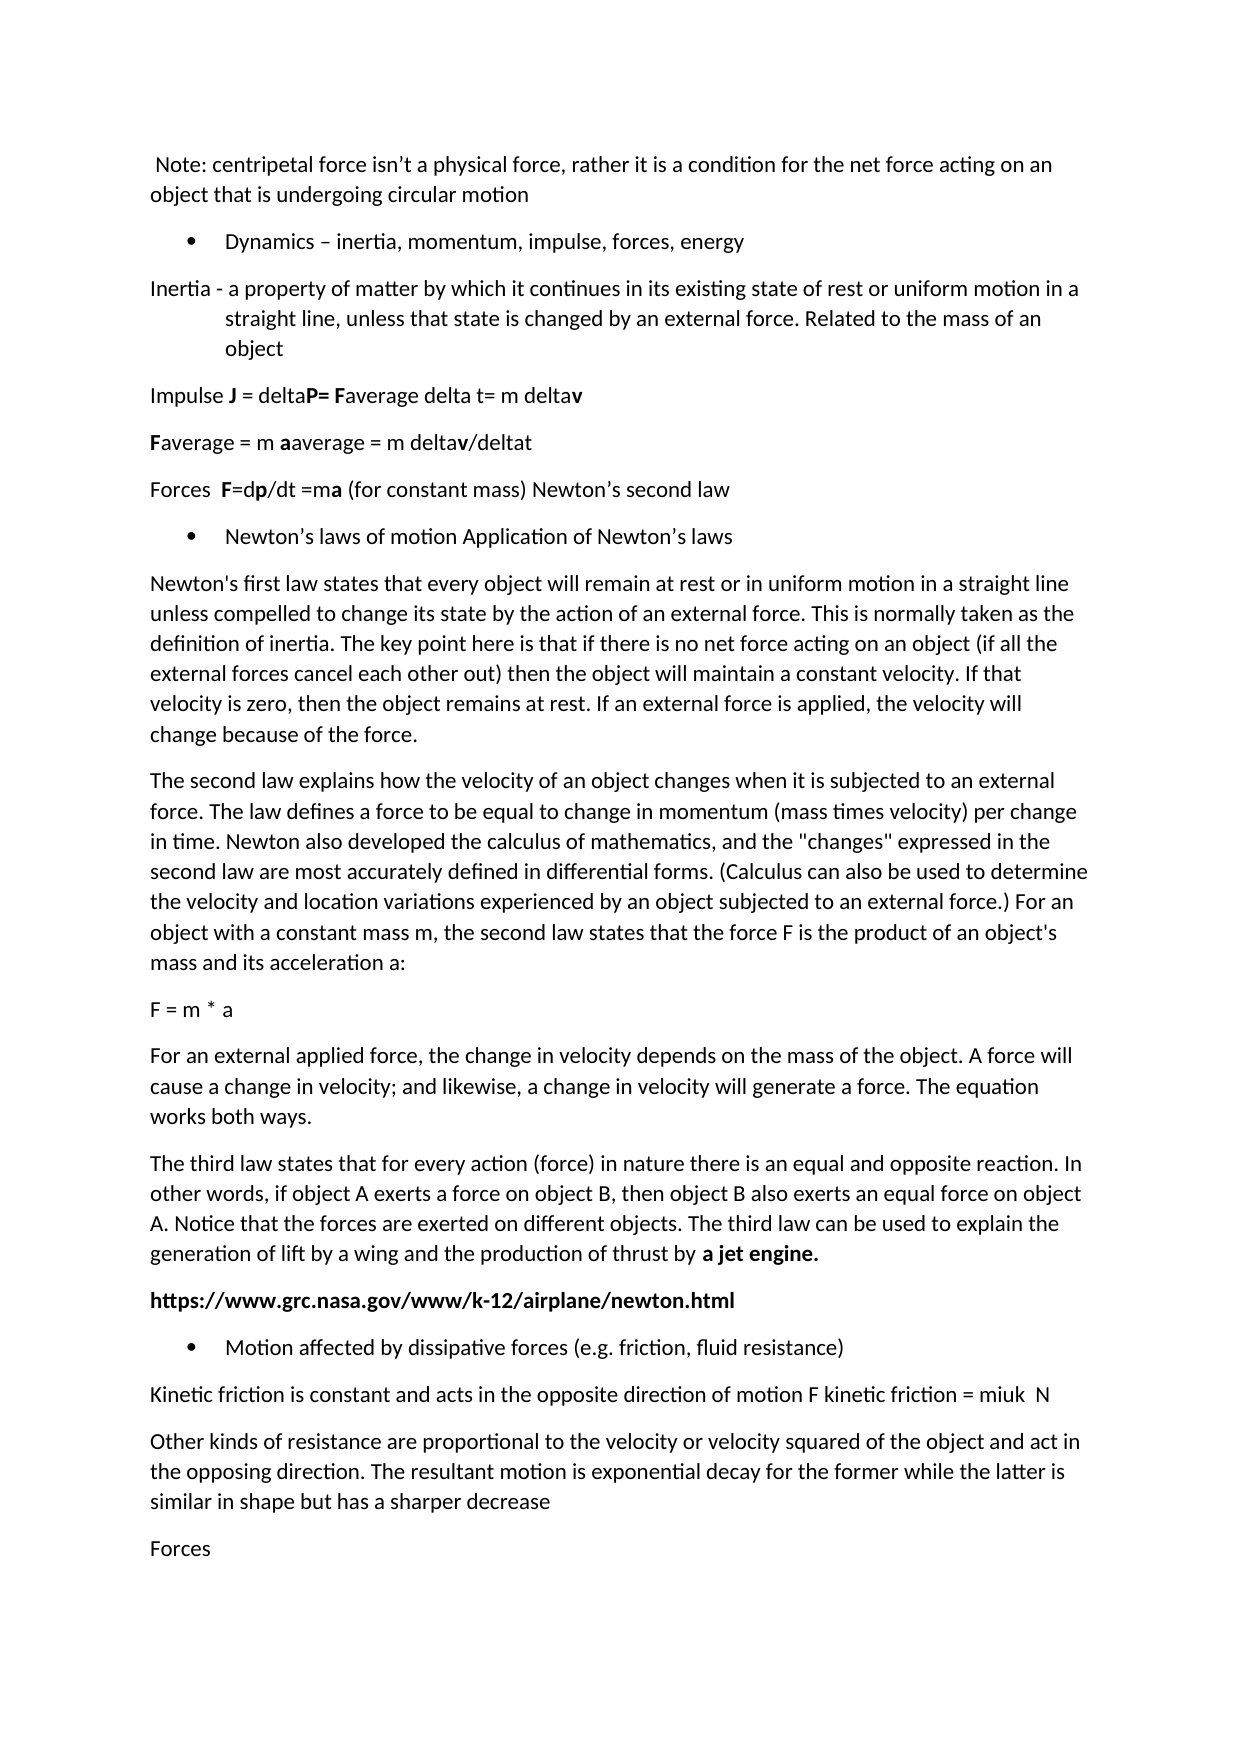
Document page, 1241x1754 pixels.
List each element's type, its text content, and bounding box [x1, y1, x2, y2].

text Faverage = m aaverage = m deltav/deltat [150, 428, 1090, 456]
text For an external applied force, the change in velocity depends on the mass of the object. A force will cause a change in velocity; and likewise, a change in velocity will generate a force. The equation works both ways. [150, 1042, 1090, 1130]
text Forces [150, 1534, 1090, 1562]
text The third law states that for every action (force) in nature there is an equal and opposite reaction. In other words, if object A exerts a force on object B, then object B also exerts an equal force on object A. Notice that the forces are exerted on different objects. The third law can be used to explain the generation of lift by a wing and the production of thrust by a jet engine. [150, 1149, 1090, 1268]
list Dynamics – inertia, momentum, impulse, forces, energy [187, 227, 1090, 255]
text Forces F=dp/dt =ma (for constant mass) Newton’s second law [150, 475, 1090, 503]
list Newton’s laws of motion Application of Newton’s laws [187, 522, 1090, 550]
text https://www.grc.nasa.gov/www/k-12/airplane/newton.html [150, 1286, 1090, 1314]
text The second law explains how the velocity of an object changes when it is subjected to an external force. The law defines a force to be equal to change in momentum (mass times velocity) per change in time. Newton also developed the calculus of mathematics, and the "changes" expressed in the second law are most accurately defined in differential forms. (Calculus can also be used to determine the velocity and location variations experienced by an object subjected to an external force.) For an object with a constant mass m, the second law states that the force F is the product of an object's mass and its acceleration a: [150, 767, 1090, 976]
text Newton's first law states that every object will remain at rest or in uniform motion in a straight line unless compelled to change its state by the action of an external force. This is normally taken as the definition of inertia. The key point here is that if there is no net force acting on an object (if all the external forces cancel each other out) then the object will maintain a constant velocity. If that velocity is zero, then the object remains at rest. If an external force is applied, the velocity will change because of the force. [150, 569, 1090, 748]
text Impulse J = deltaP= Faverage delta t= m deltav [150, 381, 1090, 409]
text Note: centripetal force isn’t a physical force, rather it is a condition for the net force acting on an object that is undergoing circular motion [150, 150, 1090, 208]
text F = m * a [150, 995, 1090, 1023]
text Kinetic friction is constant and acts in the opposite direction of motion F kinetic friction = miuk N [150, 1380, 1090, 1408]
text Other kinds of resistance are proportional to the velocity or velocity squared of the object and act in the opposing direction. The resultant motion is exponential decay for the former while the latter is similar in shape but has a sharper decrease [150, 1427, 1090, 1516]
text Inertia - a property of matter by which it continues in its existing state of rest or uniform motion in a straight line, unless that state is changed by an external force. Related to the mass of an object [150, 274, 1090, 362]
list Motion affected by dissipative forces (e.g. friction, fluid resistance) [187, 1333, 1090, 1361]
